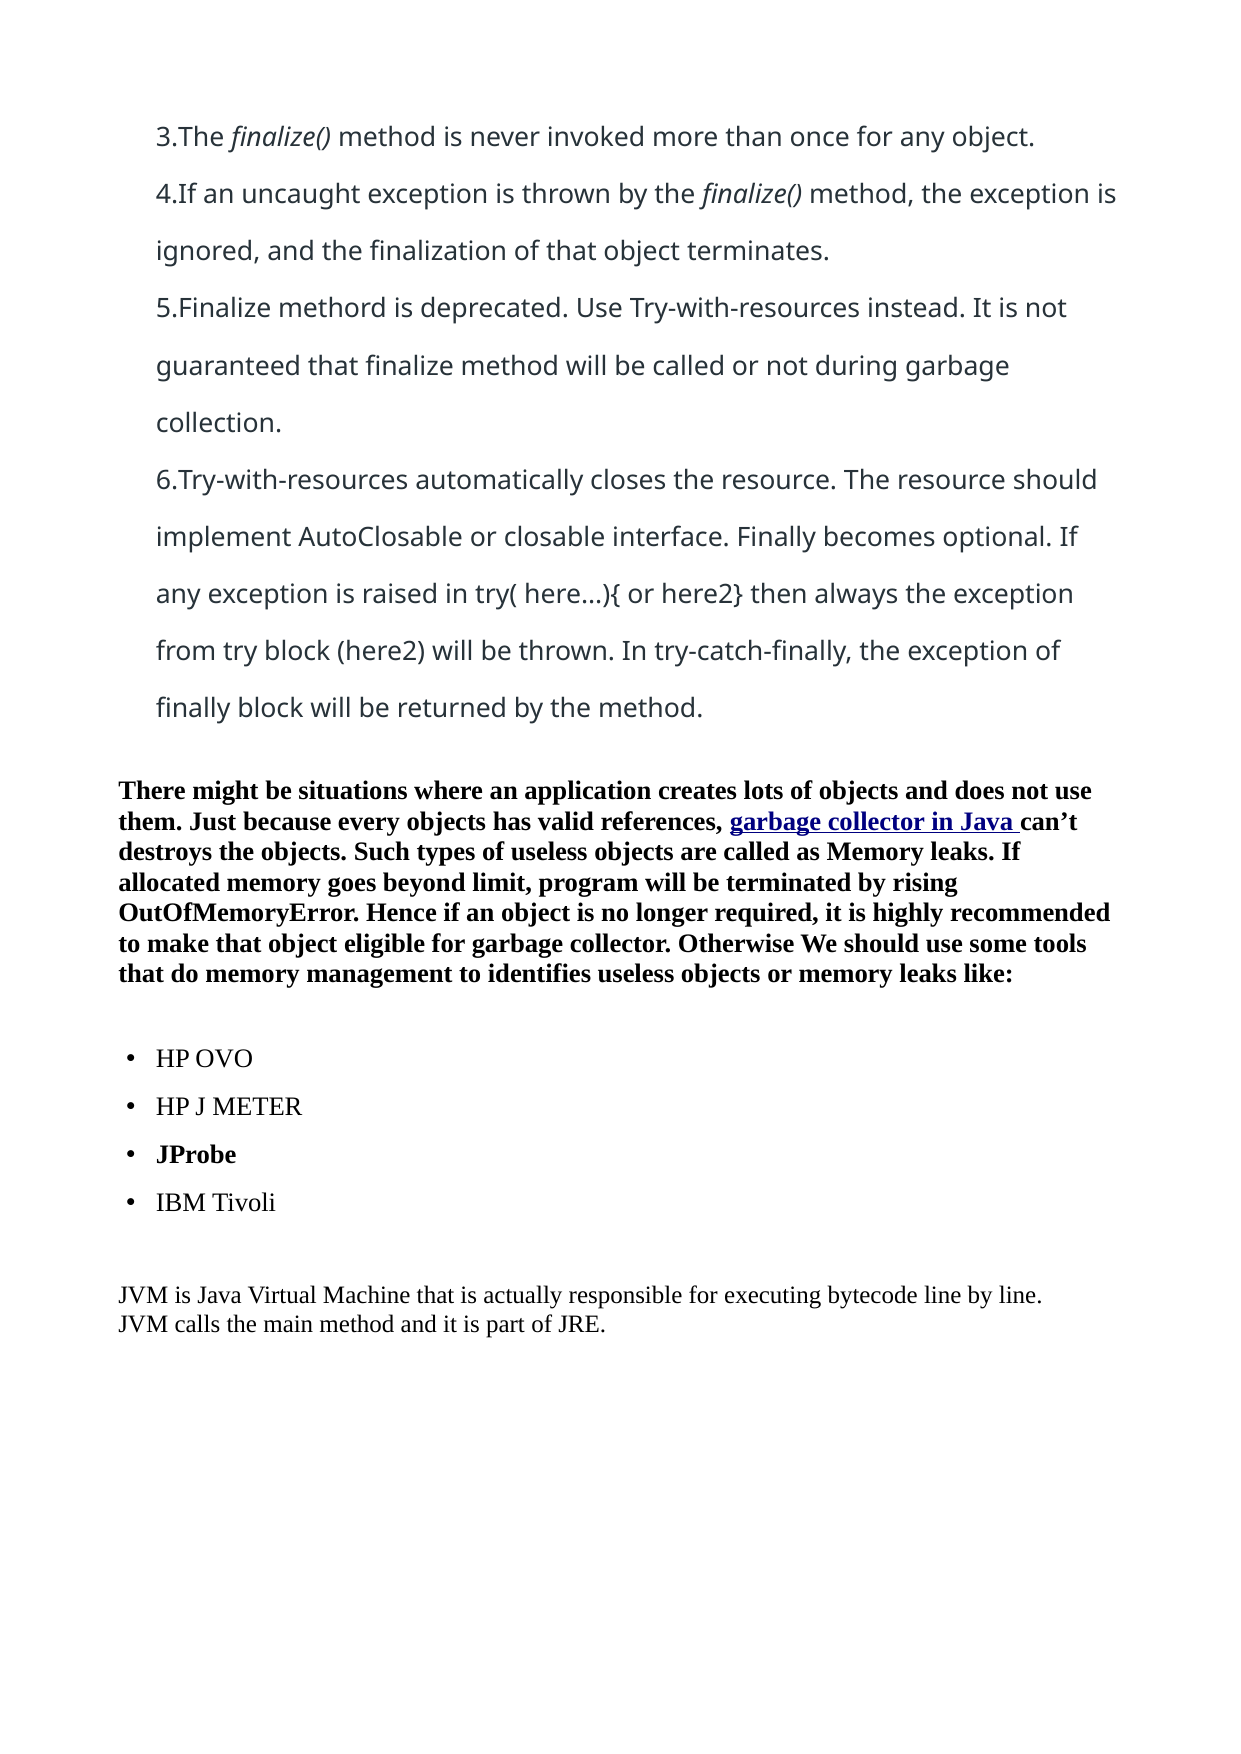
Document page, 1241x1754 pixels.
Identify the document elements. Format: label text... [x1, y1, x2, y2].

list HP OVO [156, 1042, 1122, 1073]
list If an uncaught exception is thrown by the finalize() method, the exception is ignored, and the finalization of that object terminates. [156, 175, 1122, 268]
list The finalize() method is never invoked more than once for any object. [156, 118, 1122, 154]
text JVM calls the main method and it is part of JRE. [118, 1309, 1122, 1338]
text JVM is Java Virtual Machine that is actually responsible for executing bytecode line by line. [118, 1280, 1122, 1309]
list HP J METER [156, 1090, 1122, 1121]
list JProbe [156, 1138, 1122, 1169]
text There might be situations where an application creates lots of objects and does not use them. Just because every objects has valid references, garbage collector in Java can’t destroys the objects. Such types of useless objects are called as Memory leaks. If allocated memory goes beyond limit, program will be terminated by rising OutOfMemoryError. Hence if an object is no longer required, it is highly recommended to make that object eligible for garbage collector. Otherwise We should use some tools that do memory management to identifies useless objects or memory leaks like: [118, 775, 1122, 988]
list Try-with-resources automatically closes the resource. The resource should implement AutoClosable or closable interface. Finally becomes optional. If any exception is raised in try( here...){ or here2} then always the exception from try block (here2) will be thrown. In try-catch-finally, the exception of finally block will be returned by the method. [156, 461, 1122, 725]
list IBM Tivoli [156, 1187, 1122, 1217]
list Finalize methord is deprecated. Use Try-with-resources instead. It is not guaranteed that finalize method will be called or not during garbage collection. [156, 289, 1122, 440]
